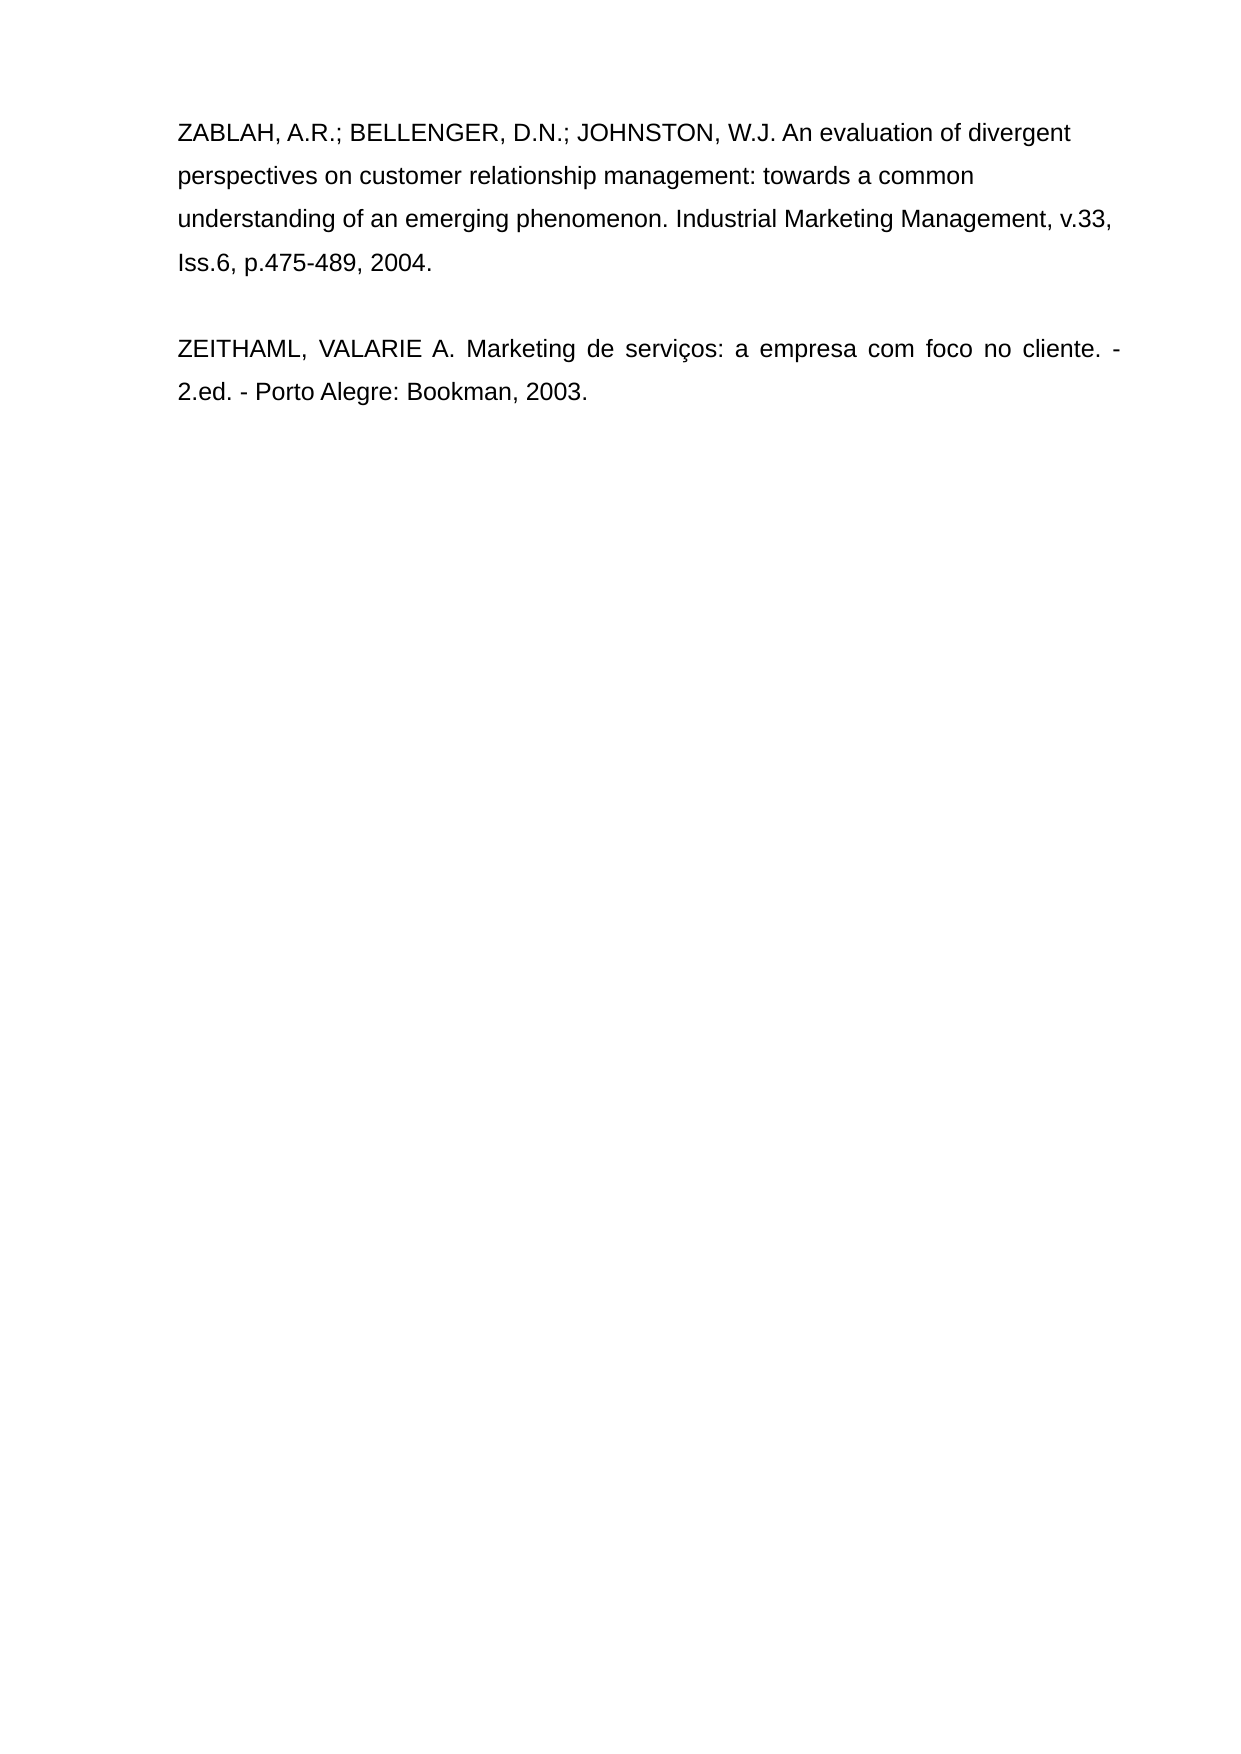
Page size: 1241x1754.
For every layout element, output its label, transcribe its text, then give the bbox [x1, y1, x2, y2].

text Iss.6, p.475-489, 2004. [177, 247, 1122, 276]
text ZABLAH, A.R.; BELLENGER, D.N.; JOHNSTON, W.J. An evaluation of divergent [177, 118, 1122, 147]
text ZEITHAML, VALARIE A. Marketing de serviços: a empresa com foco no cliente. - 2.ed. - Porto Alegre: Bookman, 2003. [177, 334, 1122, 406]
text perspectives on customer relationship management: towards a common [177, 161, 1122, 190]
text understanding of an emerging phenomenon. Industrial Marketing Management, v.33, [177, 204, 1122, 233]
